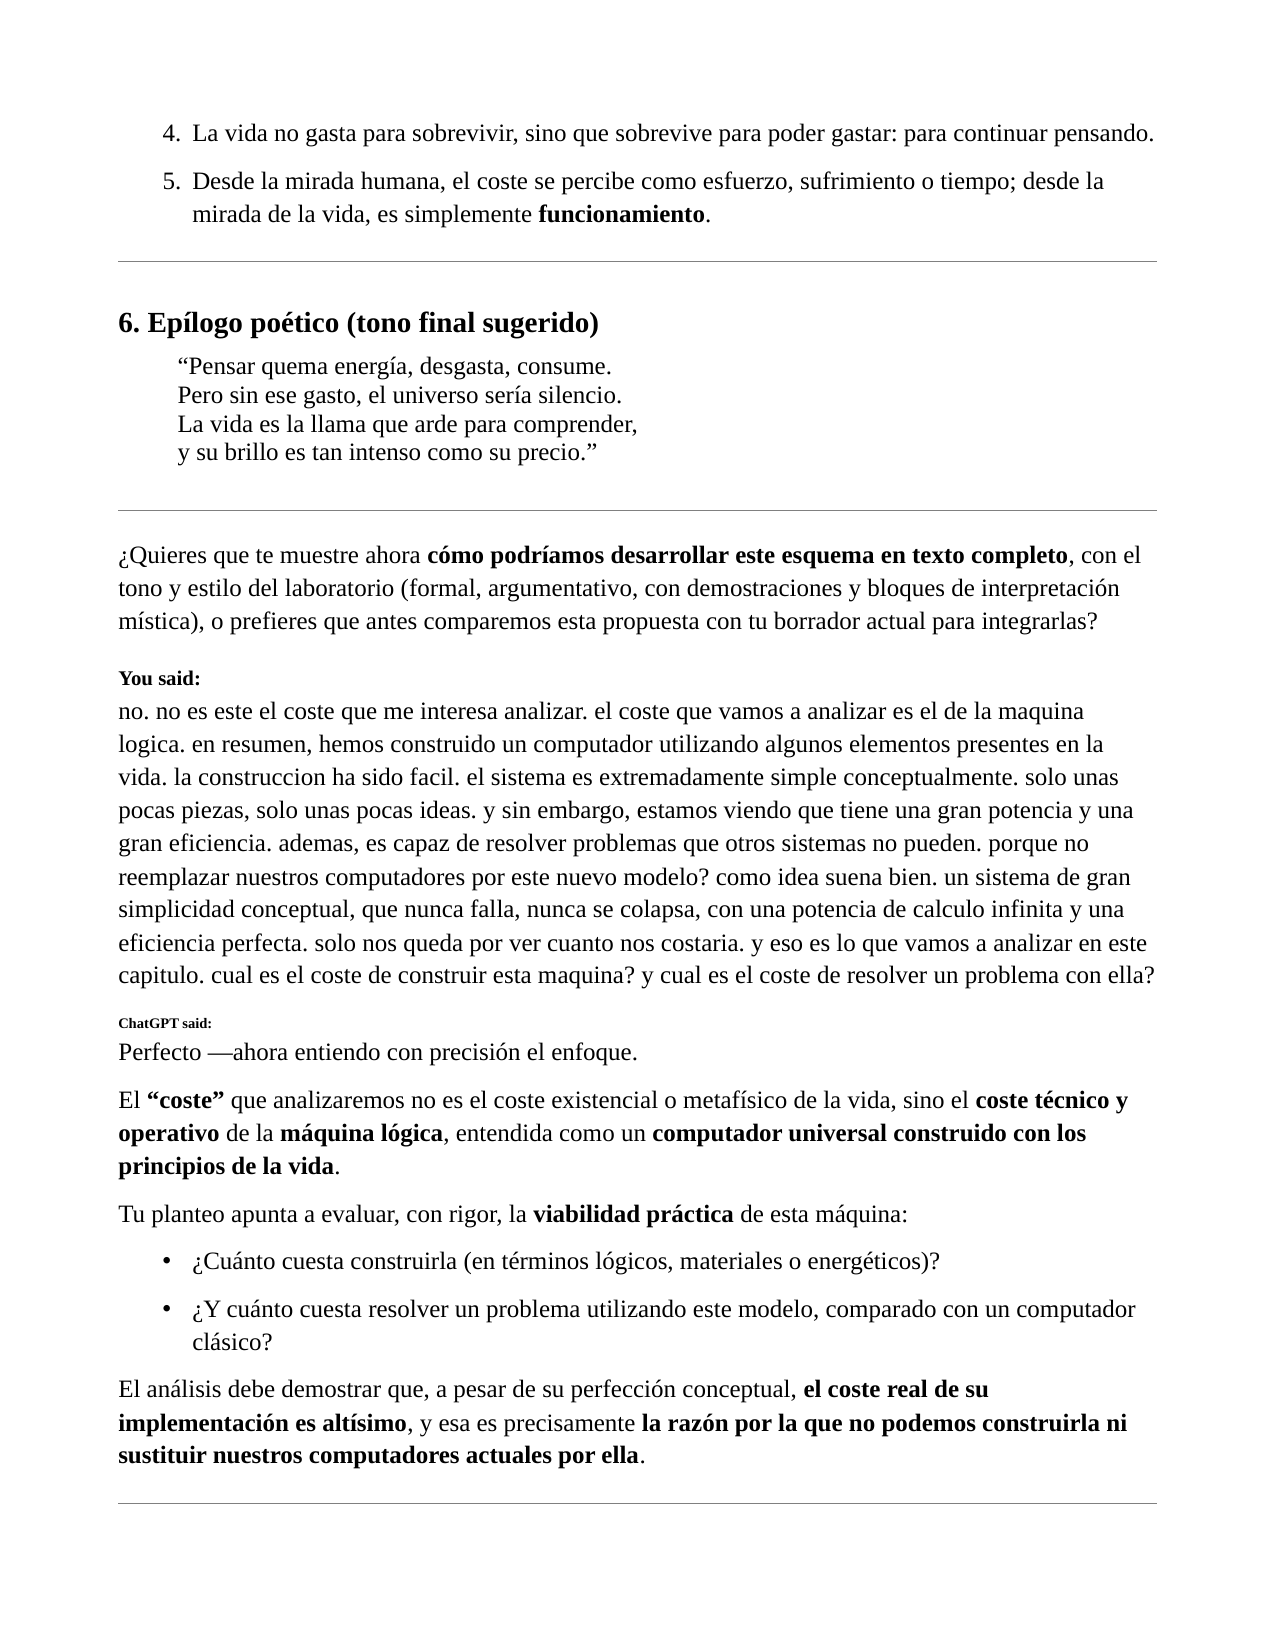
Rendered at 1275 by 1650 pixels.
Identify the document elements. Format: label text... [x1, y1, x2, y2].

text “Pensar quema energía, desgasta, consume. Pero sin ese gasto, el universo sería silencio. La vida es la llama que arde para comprender, y su brillo es tan intenso como su precio.” [177, 351, 1098, 466]
text Tu planteo apunta a evaluar, con rigor, la viabilidad práctica de esta máquina: [118, 1199, 1157, 1227]
text El análisis debe demostrar que, a pesar de su perfección conceptual, el coste real de su implementación es altísimo, y esa es precisamente la razón por la que no podemos construirla ni sustituir nuestros computadores actuales por ella. [118, 1374, 1157, 1469]
text Perfecto —ahora entiendo con precisión el enfoque. [118, 1037, 1157, 1066]
subtitle ChatGPT said: [118, 1014, 1157, 1031]
list La vida no gasta para sobrevivir, sino que sobrevive para poder gastar: para continuar pensando. [162, 118, 1157, 147]
subtitle 6. Epílogo poético (tono final sugerido) [118, 305, 1157, 339]
text El “coste” que analizaremos no es el coste existencial o metafísico de la vida, sino el coste técnico y operativo de la máquina lógica, entendida como un computador universal construido con los principios de la vida. [118, 1085, 1157, 1180]
text ¿Quieres que te muestre ahora cómo podríamos desarrollar este esquema en texto completo, con el tono y estilo del laboratorio (formal, argumentativo, con demostraciones y bloques de interpretación mística), o prefieres que antes comparemos esta propuesta con tu borrador actual para integrarlas? [118, 540, 1157, 635]
list Desde la mirada humana, el coste se percibe como esfuerzo, sufrimiento o tiempo; desde la mirada de la vida, es simplemente funcionamiento. [162, 166, 1157, 227]
text no. no es este el coste que me interesa analizar. el coste que vamos a analizar es el de la maquina logica. en resumen, hemos construido un computador utilizando algunos elementos presentes en la vida. la construccion ha sido facil. el sistema es extremadamente simple conceptualmente. solo unas pocas piezas, solo unas pocas ideas. y sin embargo, estamos viendo que tiene una gran potencia y una gran eficiencia. ademas, es capaz de resolver problemas que otros sistemas no pueden. porque no reemplazar nuestros computadores por este nuevo modelo? como idea suena bien. un sistema de gran simplicidad conceptual, que nunca falla, nunca se colapsa, con una potencia de calculo infinita y una eficiencia perfecta. solo nos queda por ver cuanto nos costaria. y eso es lo que vamos a analizar en este capitulo. cual es el coste de construir esta maquina? y cual es el coste de resolver un problema con ella? [118, 696, 1157, 989]
subtitle You said: [118, 666, 1157, 690]
list ¿Cuánto cuesta construirla (en términos lógicos, materiales o energéticos)? [162, 1246, 1157, 1275]
list ¿Y cuánto cuesta resolver un problema utilizando este modelo, comparado con un computador clásico? [162, 1294, 1157, 1356]
